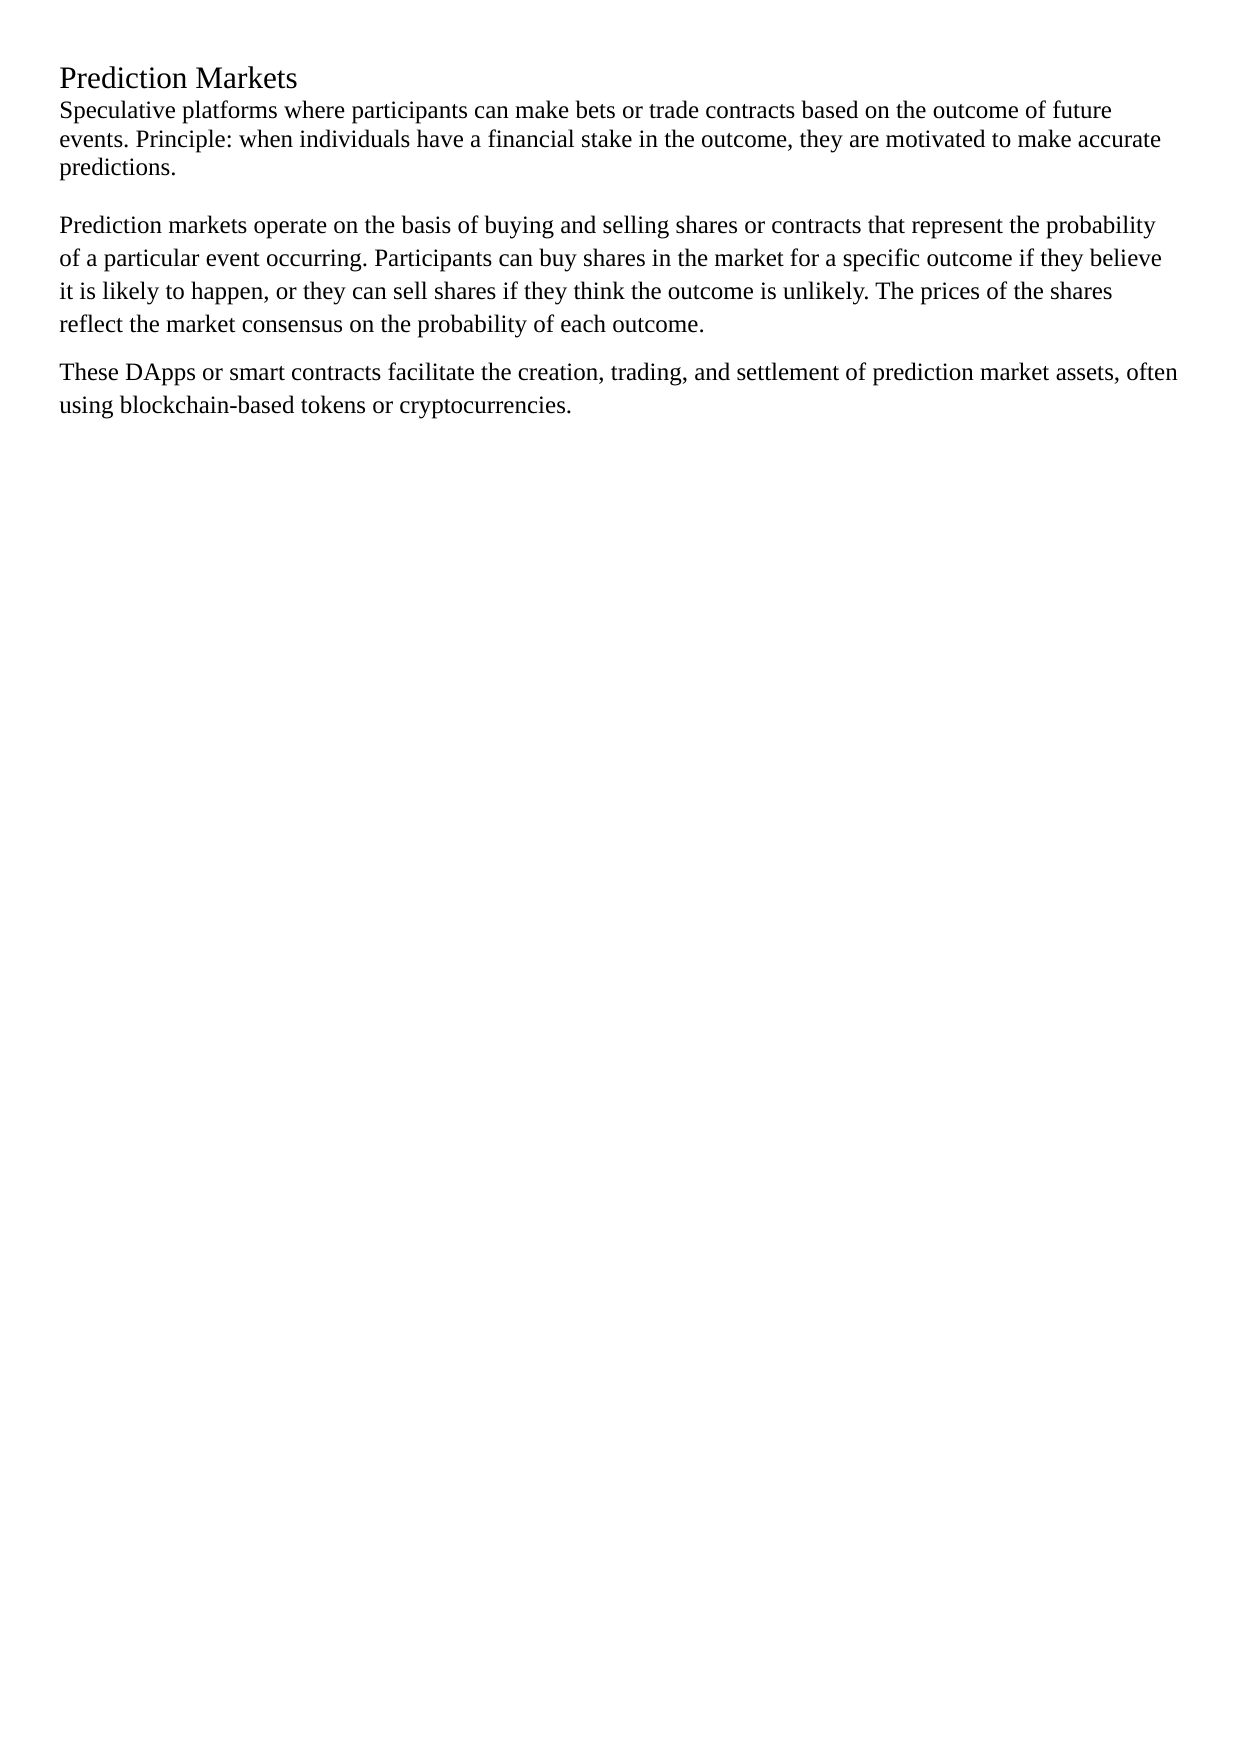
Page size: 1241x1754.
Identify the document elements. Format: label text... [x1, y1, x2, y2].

text These DApps or smart contracts facilitate the creation, trading, and settlement of prediction market assets, often using blockchain-based tokens or cryptocurrencies. [59, 357, 1181, 418]
text Speculative platforms where participants can make bets or trade contracts based on the outcome of future events. Principle: when individuals have a financial stake in the outcome, they are motivated to make accurate predictions. [59, 95, 1181, 181]
text Prediction Markets [59, 59, 1181, 95]
text Prediction markets operate on the basis of buying and selling shares or contracts that represent the probability of a particular event occurring. Participants can buy shares in the market for a specific outcome if they believe it is likely to happen, or they can sell shares if they think the outcome is unlikely. The prices of the shares reflect the market consensus on the probability of each outcome. [59, 210, 1181, 338]
